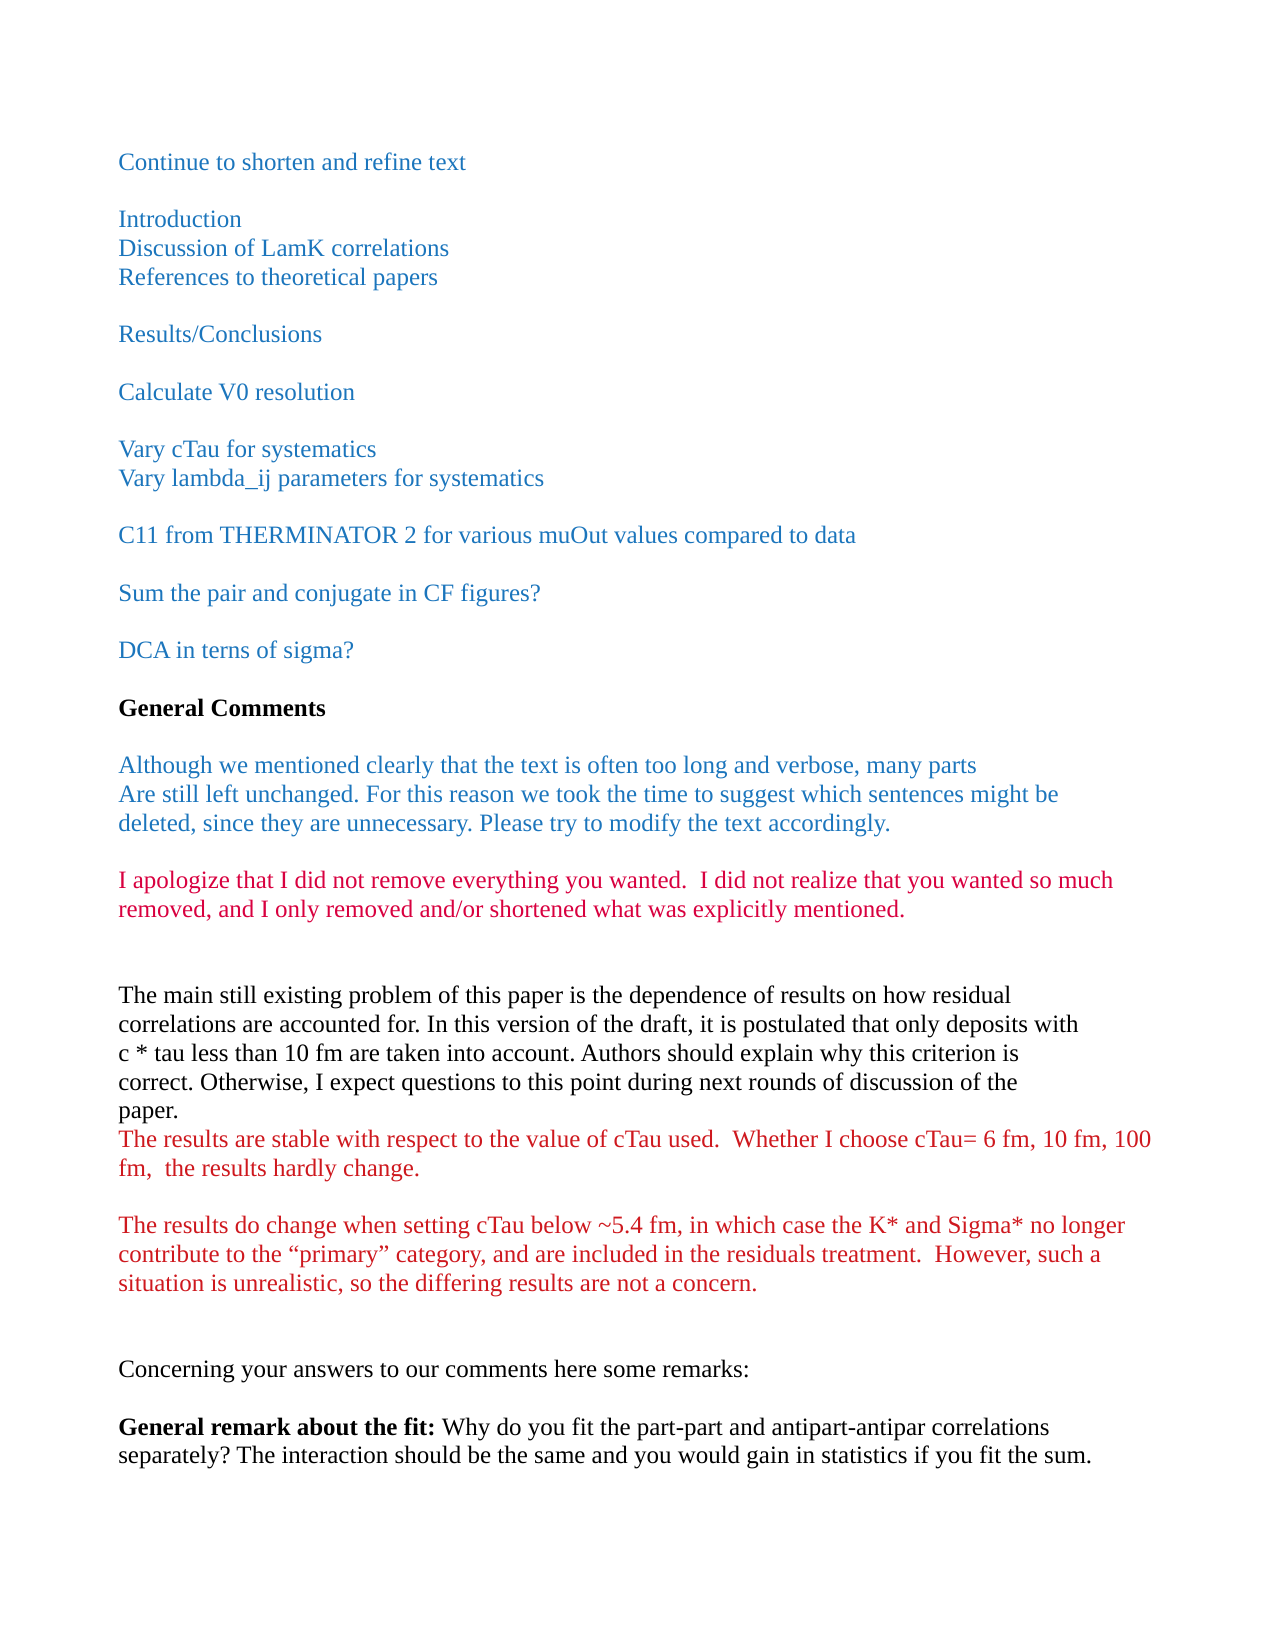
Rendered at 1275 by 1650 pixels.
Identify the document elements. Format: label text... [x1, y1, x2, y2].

text deleted, since they are unnecessary. Please try to modify the text accordingly. [118, 808, 1157, 837]
text correct. Otherwise, I expect questions to this point during next rounds of discussion of the [118, 1067, 1157, 1096]
text c * tau less than 10 fm are taken into account. Authors should explain why this criterion is [118, 1038, 1157, 1067]
text Sum the pair and conjugate in CF figures? [118, 578, 1157, 607]
text Results/Conclusions [118, 319, 1157, 348]
text Although we mentioned clearly that the text is often too long and verbose, many parts [118, 751, 1157, 779]
text General Comments [118, 693, 1157, 722]
text DCA in terns of sigma? [118, 607, 1157, 664]
text References to theoretical papers [118, 262, 1157, 291]
text The main still existing problem of this paper is the dependence of results on how residual [118, 981, 1157, 1009]
text Introduction [118, 204, 1157, 233]
text correlations are accounted for. In this version of the draft, it is postulated that only deposits with [118, 1009, 1157, 1038]
text Vary cTau for systematics [118, 434, 1157, 463]
text Are still left unchanged. For this reason we took the time to suggest which sentences might be [118, 779, 1157, 808]
text Vary lambda_ij parameters for systematics [118, 463, 1157, 492]
text I apologize that I did not remove everything you wanted. I did not realize that you wanted so much removed, and I only removed and/or shortened what was explicitly mentioned. [118, 866, 1157, 923]
text Calculate V0 resolution [118, 377, 1157, 406]
text Discussion of LamK correlations [118, 233, 1157, 262]
text General remark about the fit: Why do you fit the part-part and antipart-antipar correlations [118, 1412, 1157, 1441]
text Continue to shorten and refine text [118, 147, 1157, 176]
text separately? The interaction should be the same and you would gain in statistics if you fit the sum. [118, 1441, 1157, 1469]
text C11 from THERMINATOR 2 for various muOut values compared to data [118, 521, 1157, 549]
text Concerning your answers to our comments here some remarks: [118, 1354, 1157, 1383]
text The results are stable with respect to the value of cTau used. Whether I choose cTau= 6 fm, 10 fm, 100 fm, the results hardly change. [118, 1124, 1157, 1182]
text paper. [118, 1096, 1157, 1124]
text The results do change when setting cTau below ~5.4 fm, in which case the K* and Sigma* no longer contribute to the “primary” category, and are included in the residuals treatment. However, such a situation is unrealistic, so the differing results are not a concern. [118, 1211, 1157, 1297]
